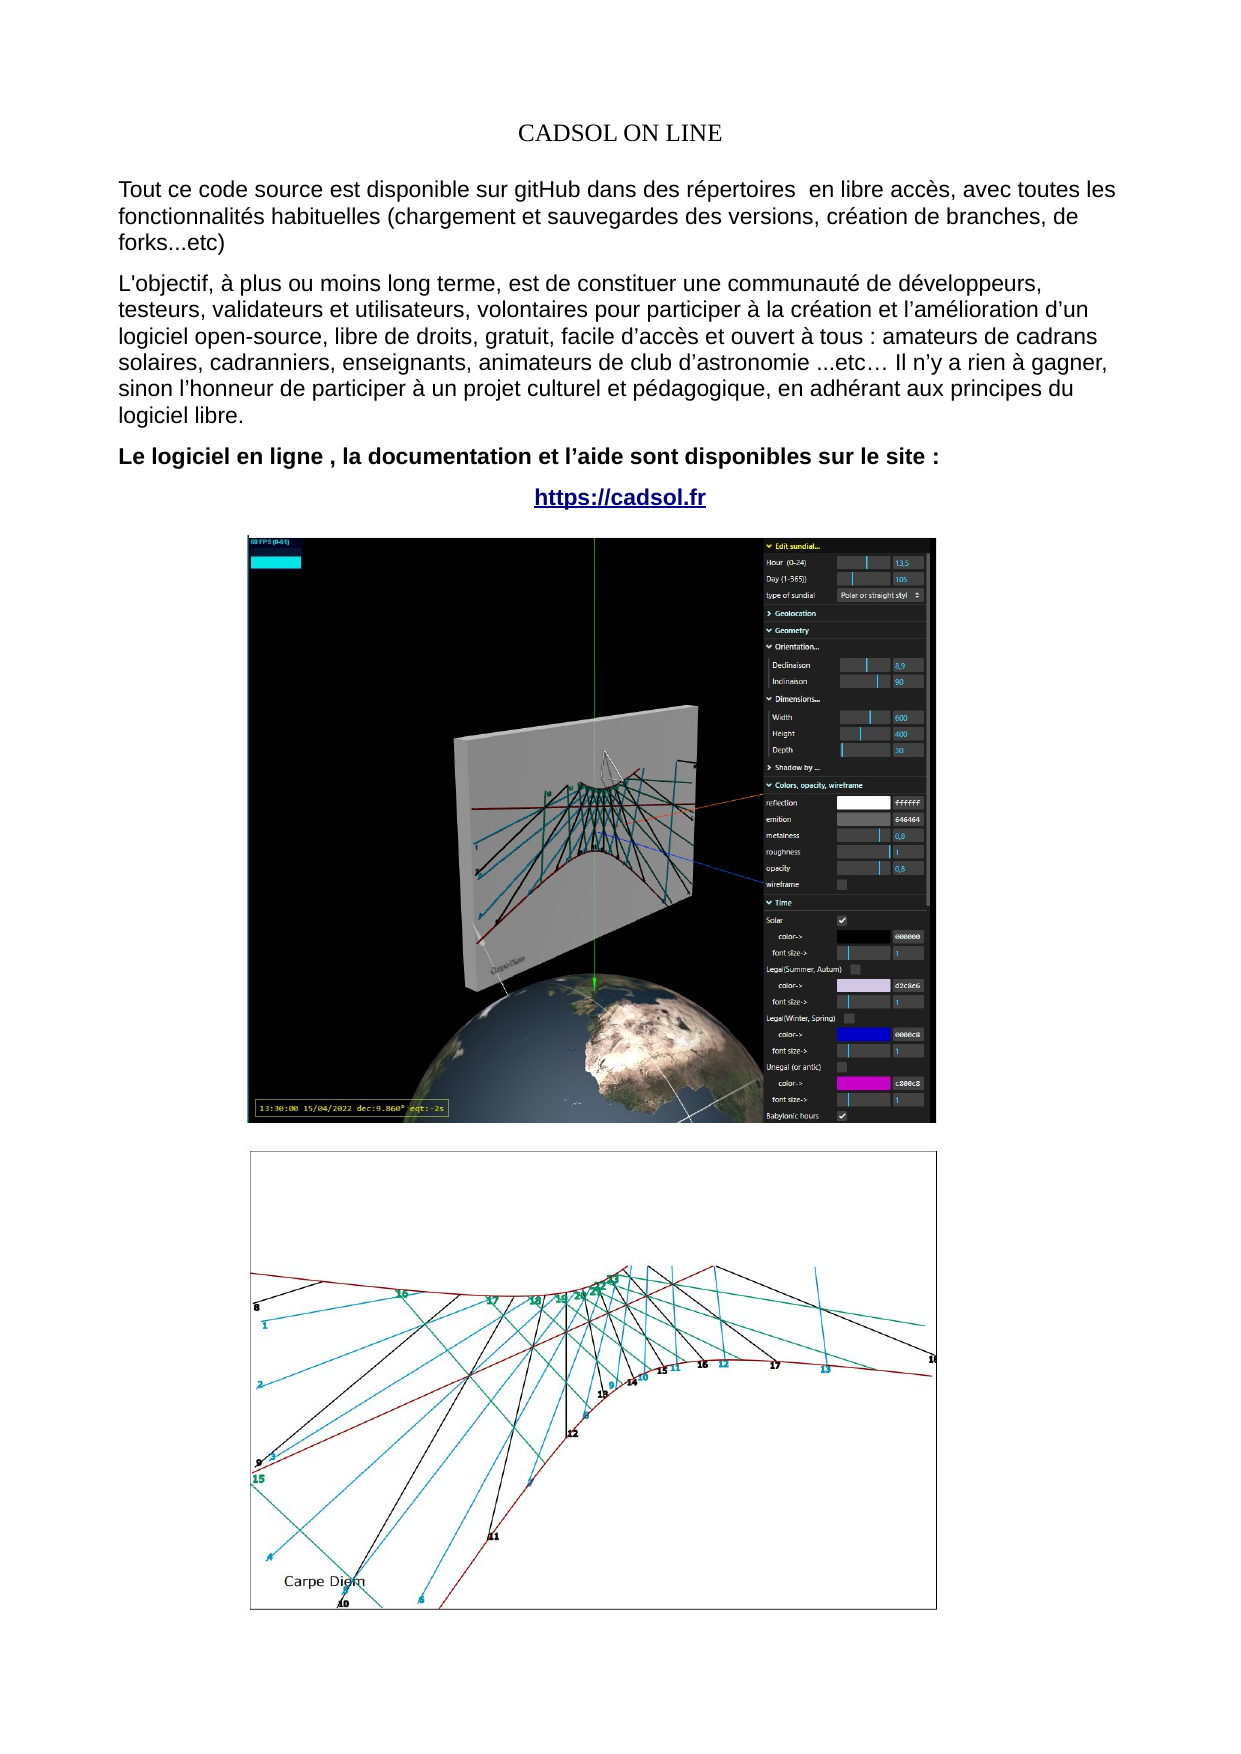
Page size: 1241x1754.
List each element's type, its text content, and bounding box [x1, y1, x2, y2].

text https://cadsol.fr [118, 484, 1122, 510]
text Tout ce code source est disponible sur gitHub dans des répertoires en libre accès, avec toutes les fonctionnalités habituelles (chargement et sauvegardes des versions, création de branches, de forks...etc) [118, 176, 1122, 255]
picture [245, 1146, 944, 1618]
text L'objectif, à plus ou moins long terme, est de constituer une communauté de développeurs, testeurs, validateurs et utilisateurs, volontaires pour participer à la création et l’amélioration d’un logiciel open-source, libre de droits, gratuit, facile d’accès et ouvert à tous : amateurs de cadrans solaires, cadranniers, enseignants, animateurs de club d’astronomie ...etc… Il n’y a rien à gagner, sinon l’honneur de participer à un projet culturel et pédagogique, en adhérant aux principes du logiciel libre. [118, 270, 1122, 428]
text Le logiciel en ligne , la documentation et l’aide sont disponibles sur le site : [118, 443, 1122, 469]
picture [247, 535, 937, 1123]
